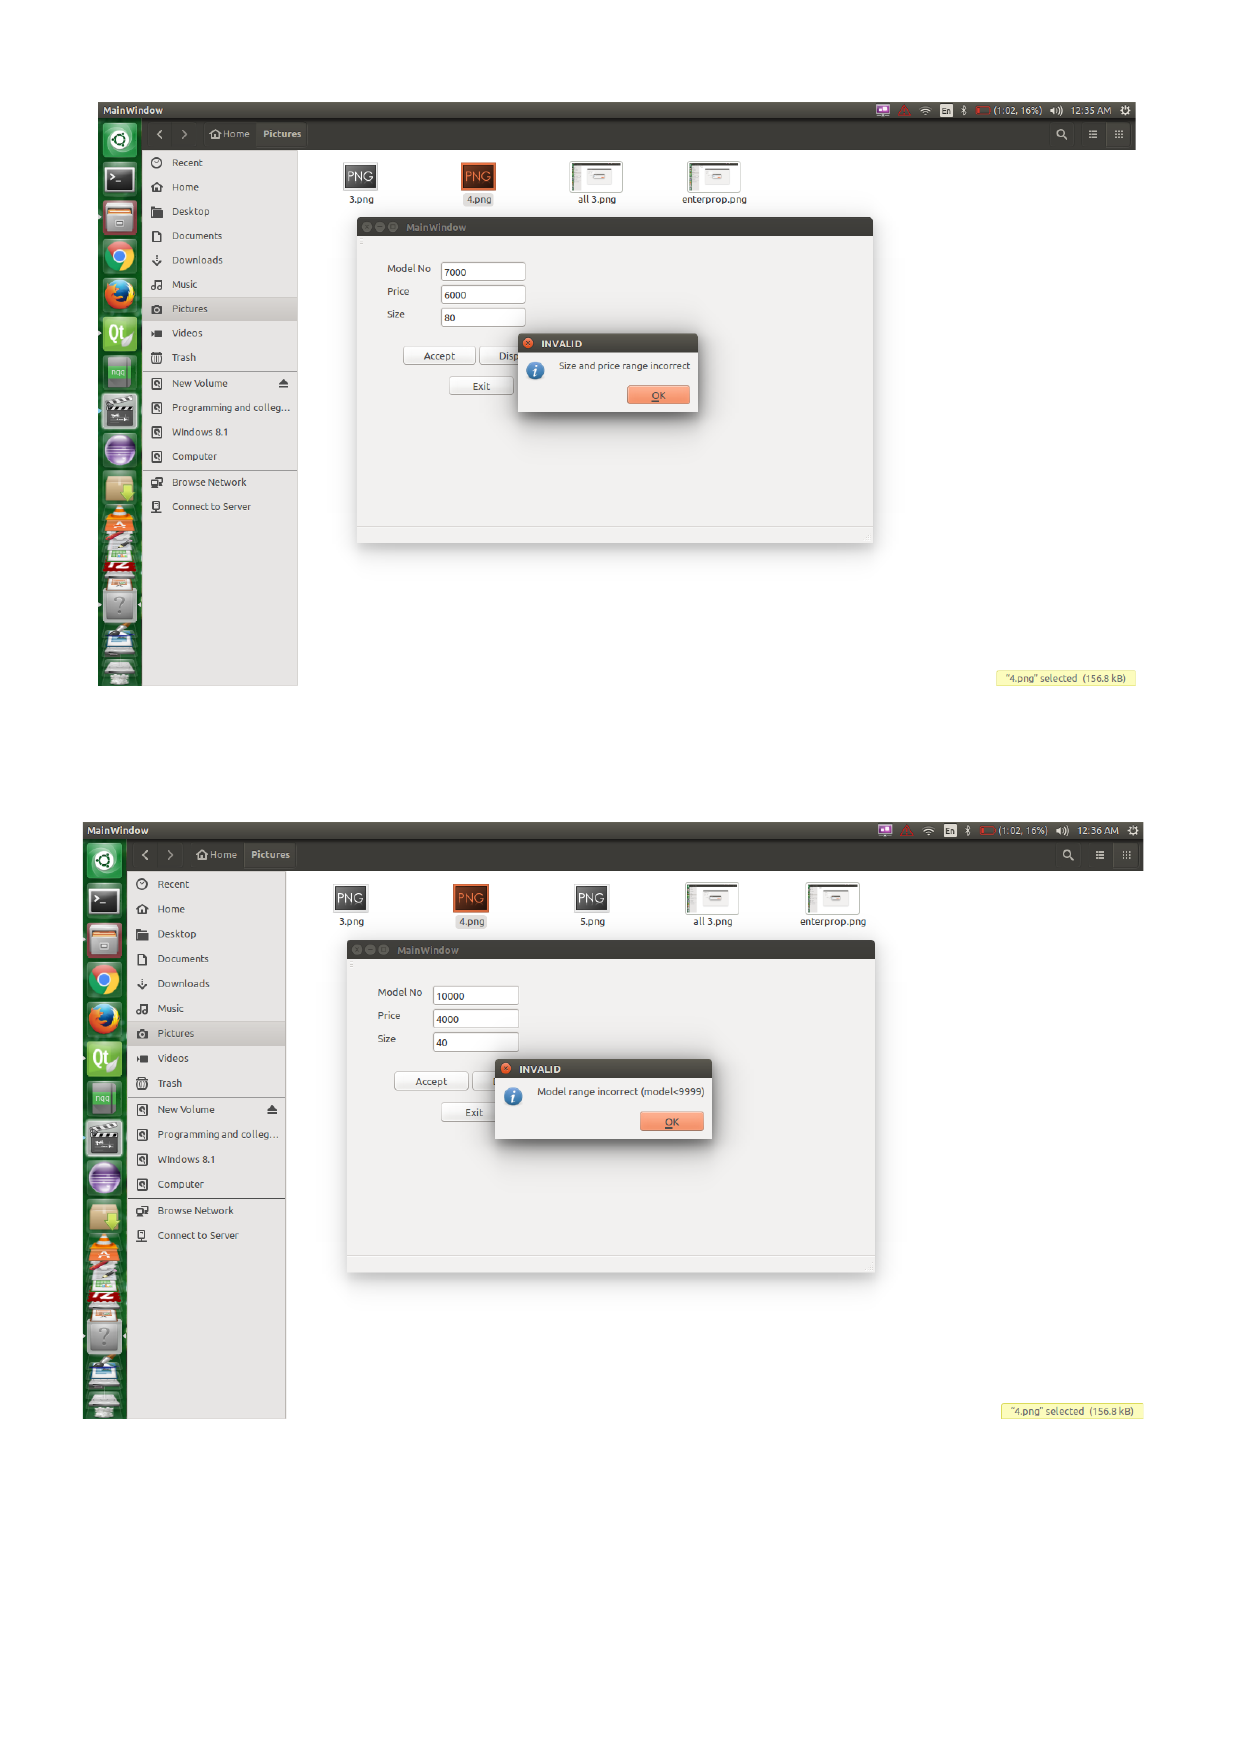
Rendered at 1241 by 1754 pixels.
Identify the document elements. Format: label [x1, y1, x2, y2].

picture [82, 822, 1144, 1419]
picture [98, 102, 1136, 686]
